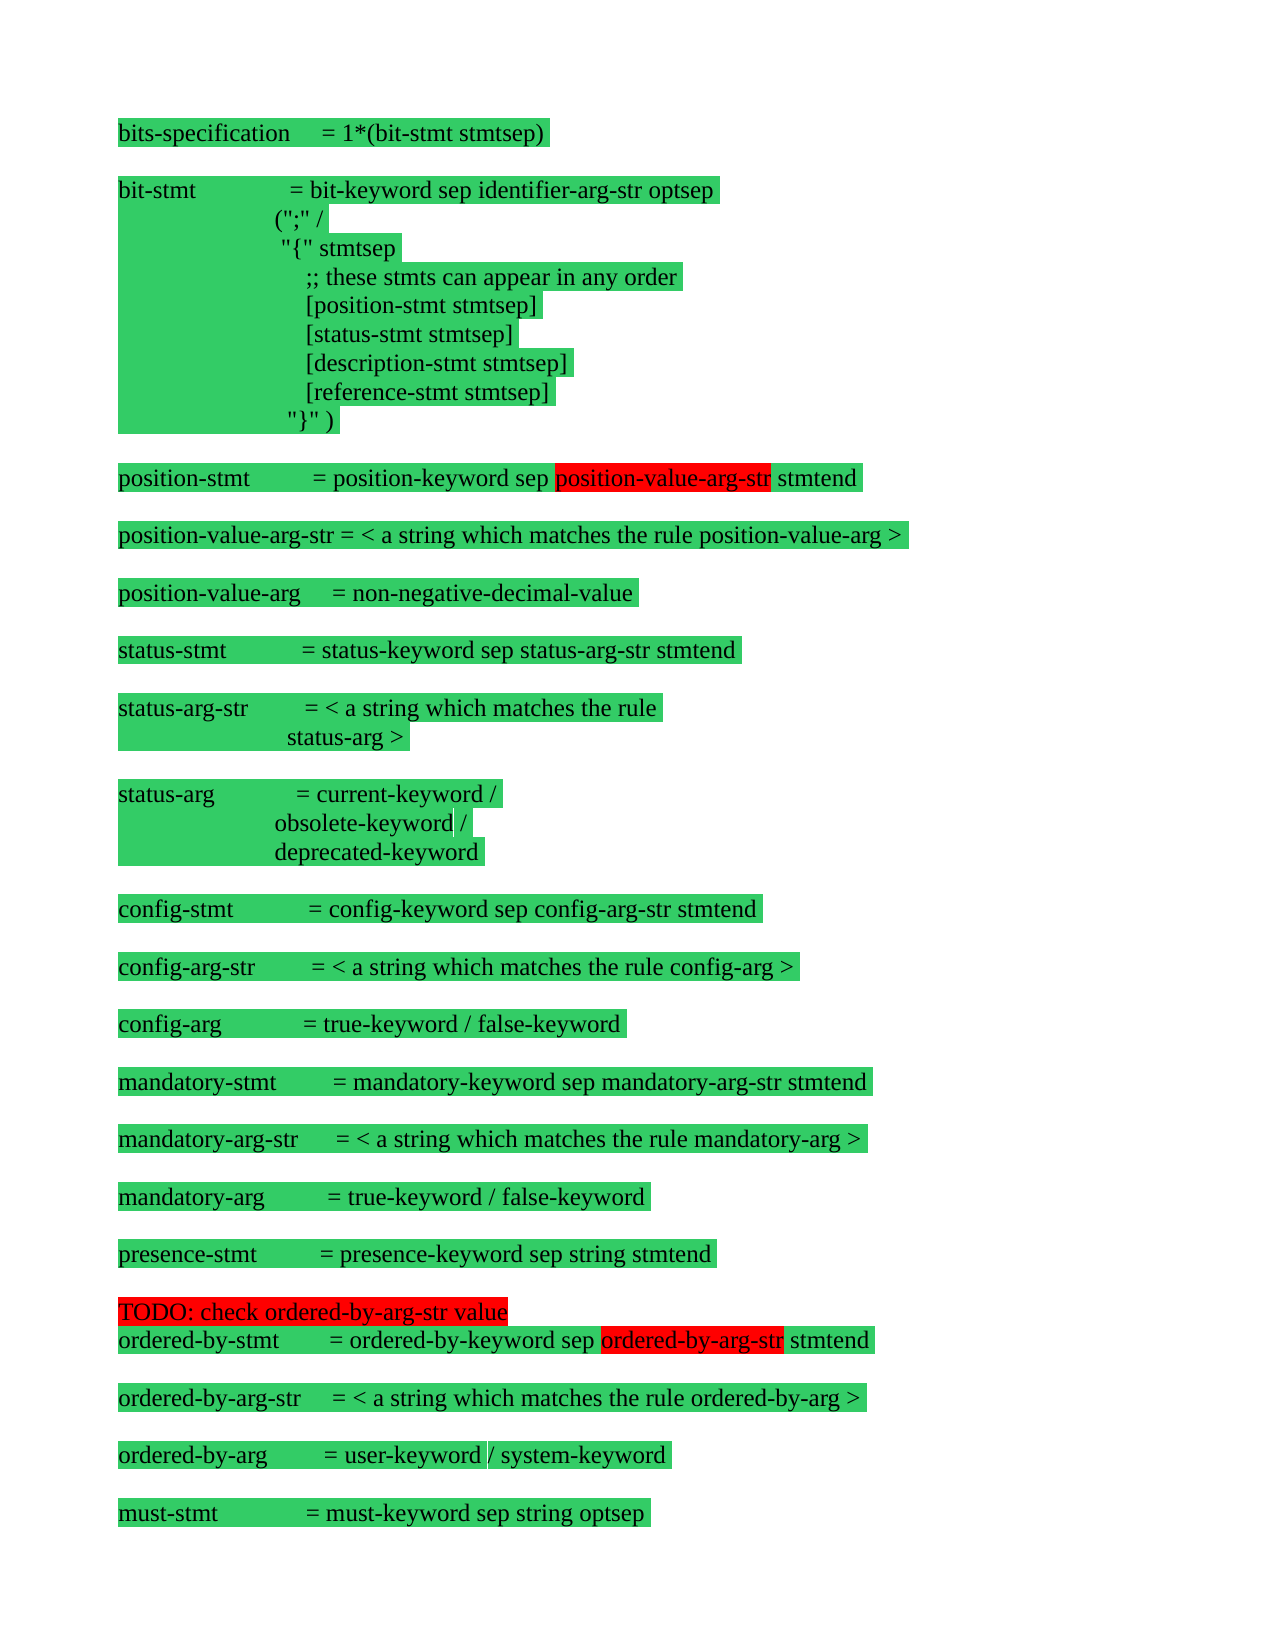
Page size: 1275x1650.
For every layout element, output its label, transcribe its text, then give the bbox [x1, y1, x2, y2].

text deprecated-keyword [118, 837, 1157, 866]
text bits-specification = 1*(bit-stmt stmtsep) [118, 118, 1157, 147]
text "}" ) [118, 406, 1157, 434]
text TODO: check ordered-by-arg-str value [118, 1297, 1157, 1326]
text config-stmt = config-keyword sep config-arg-str stmtend [118, 894, 1157, 923]
text [description-stmt stmtsep] [118, 348, 1157, 377]
text mandatory-arg-str = < a string which matches the rule mandatory-arg > [118, 1124, 1157, 1153]
text [status-stmt stmtsep] [118, 319, 1157, 348]
text position-value-arg-str = < a string which matches the rule position-value-arg > [118, 521, 1157, 549]
text bit-stmt = bit-keyword sep identifier-arg-str optsep [118, 176, 1157, 204]
text status-arg-str = < a string which matches the rule [118, 693, 1157, 722]
text ordered-by-stmt = ordered-by-keyword sep ordered-by-arg-str stmtend [118, 1326, 1157, 1354]
text ordered-by-arg-str = < a string which matches the rule ordered-by-arg > [118, 1383, 1157, 1412]
text mandatory-stmt = mandatory-keyword sep mandatory-arg-str stmtend [118, 1067, 1157, 1096]
text (";" / [118, 204, 1157, 233]
text [reference-stmt stmtsep] [118, 377, 1157, 406]
text config-arg = true-keyword / false-keyword [118, 1009, 1157, 1038]
text ;; these stmts can appear in any order [118, 262, 1157, 291]
text status-arg = current-keyword / [118, 779, 1157, 808]
text ordered-by-arg = user-keyword / system-keyword [118, 1441, 1157, 1469]
text status-stmt = status-keyword sep status-arg-str stmtend [118, 636, 1157, 664]
text status-arg > [118, 722, 1157, 751]
text config-arg-str = < a string which matches the rule config-arg > [118, 952, 1157, 981]
text position-value-arg = non-negative-decimal-value [118, 578, 1157, 607]
text presence-stmt = presence-keyword sep string stmtend [118, 1239, 1157, 1268]
text obsolete-keyword / [118, 808, 1157, 837]
text position-stmt = position-keyword sep position-value-arg-str stmtend [118, 463, 1157, 492]
text [position-stmt stmtsep] [118, 291, 1157, 319]
text "{" stmtsep [118, 233, 1157, 262]
text must-stmt = must-keyword sep string optsep [118, 1498, 1157, 1527]
text mandatory-arg = true-keyword / false-keyword [118, 1182, 1157, 1211]
